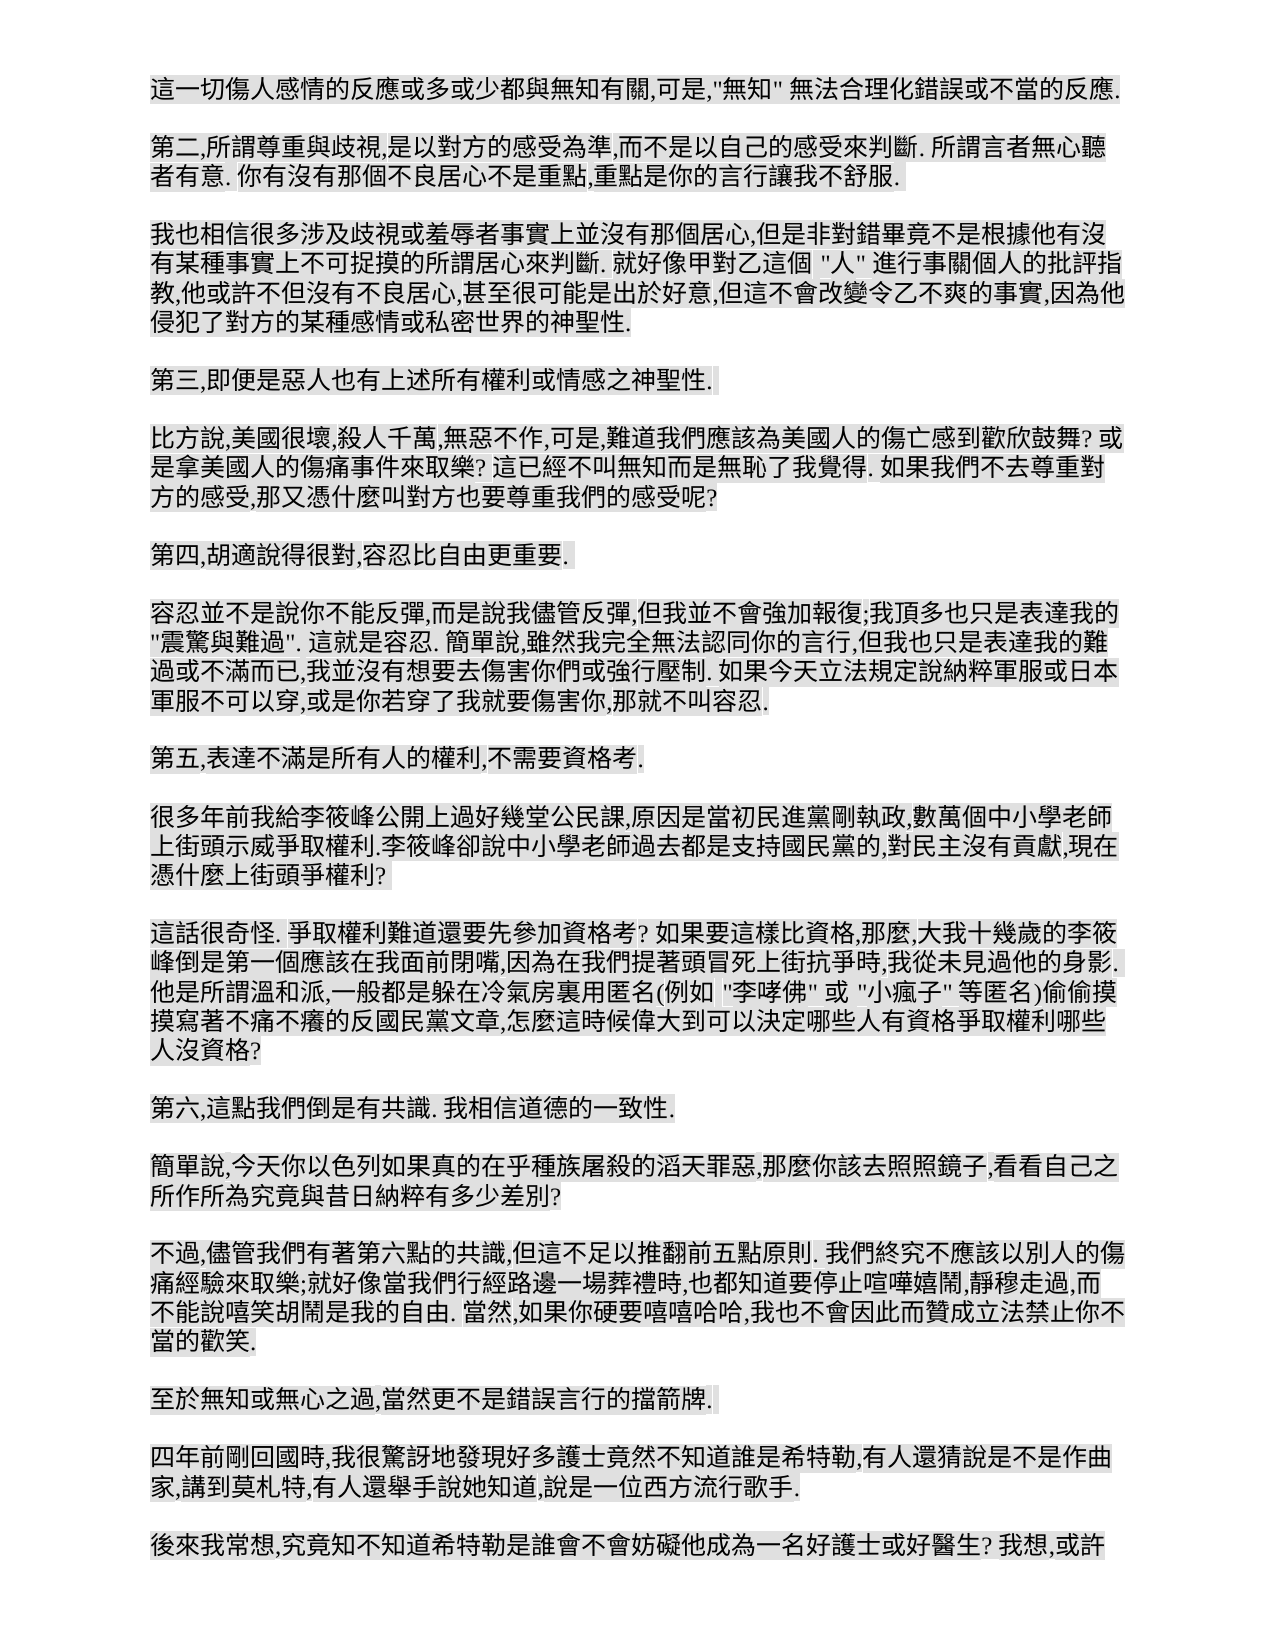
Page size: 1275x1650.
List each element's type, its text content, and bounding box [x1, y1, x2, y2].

text 這一切傷人感情的反應或多或少都與無知有關,可是,"無知" 無法合理化錯誤或不當的反應. 第二,所謂尊重與歧視,是以對方的感受為準,而不是以自己的感受來判斷. 所謂言者無心聽者有意. 你有沒有那個不良居心不是重點,重點是你的言行讓我不舒服. 我也相信很多涉及歧視或羞辱者事實上並沒有那個居心,但是非對錯畢竟不是根據他有沒有某種事實上不可捉摸的所謂居心來判斷. 就好像甲對乙這個 "人" 進行事關個人的批評指教,他或許不但沒有不良居心,甚至很可能是出於好意,但這不會改變令乙不爽的事實,因為他侵犯了對方的某種感情或私密世界的神聖性. 第三,即便是惡人也有上述所有權利或情感之神聖性. 比方說,美國很壞,殺人千萬,無惡不作,可是,難道我們應該為美國人的傷亡感到歡欣鼓舞? 或是拿美國人的傷痛事件來取樂? 這已經不叫無知而是無恥了我覺得. 如果我們不去尊重對方的感受,那又憑什麼叫對方也要尊重我們的感受呢? 第四,胡適說得很對,容忍比自由更重要. 容忍並不是說你不能反彈,而是說我儘管反彈,但我並不會強加報復;我頂多也只是表達我的 "震驚與難過". 這就是容忍. 簡單說,雖然我完全無法認同你的言行,但我也只是表達我的難過或不滿而已,我並沒有想要去傷害你們或強行壓制. 如果今天立法規定說納粹軍服或日本軍服不可以穿,或是你若穿了我就要傷害你,那就不叫容忍. 第五,表達不滿是所有人的權利,不需要資格考. 很多年前我給李筱峰公開上過好幾堂公民課,原因是當初民進黨剛執政,數萬個中小學老師上街頭示威爭取權利.李筱峰卻說中小學老師過去都是支持國民黨的,對民主沒有貢獻,現在憑什麼上街頭爭權利? 這話很奇怪. 爭取權利難道還要先參加資格考? 如果要這樣比資格,那麼,大我十幾歲的李筱峰倒是第一個應該在我面前閉嘴,因為在我們提著頭冒死上街抗爭時,我從未見過他的身影. 他是所謂溫和派,一般都是躲在冷氣房裏用匿名(例如 "李哮佛" 或 "小瘋子" 等匿名)偷偷摸摸寫著不痛不癢的反國民黨文章,怎麼這時候偉大到可以決定哪些人有資格爭取權利哪些人沒資格? 第六,這點我們倒是有共識. 我相信道德的一致性. 簡單說,今天你以色列如果真的在乎種族屠殺的滔天罪惡,那麼你該去照照鏡子,看看自己之所作所為究竟與昔日納粹有多少差別? 不過,儘管我們有著第六點的共識,但這不足以推翻前五點原則. 我們終究不應該以別人的傷痛經驗來取樂;就好像當我們行經路邊一場葬禮時,也都知道要停止喧嘩嬉鬧,靜穆走過,而不能說嘻笑胡鬧是我的自由. 當然,如果你硬要嘻嘻哈哈,我也不會因此而贊成立法禁止你不當的歡笑. 至於無知或無心之過,當然更不是錯誤言行的擋箭牌. 四年前剛回國時,我很驚訝地發現好多護士竟然不知道誰是希特勒,有人還猜說是不是作曲家,講到莫札特,有人還舉手說她知道,說是一位西方流行歌手. 後來我常想,究竟知不知道希特勒是誰會不會妨礙他成為一名好護士或好醫生? 我想,或許 [150, 75, 1125, 1560]
